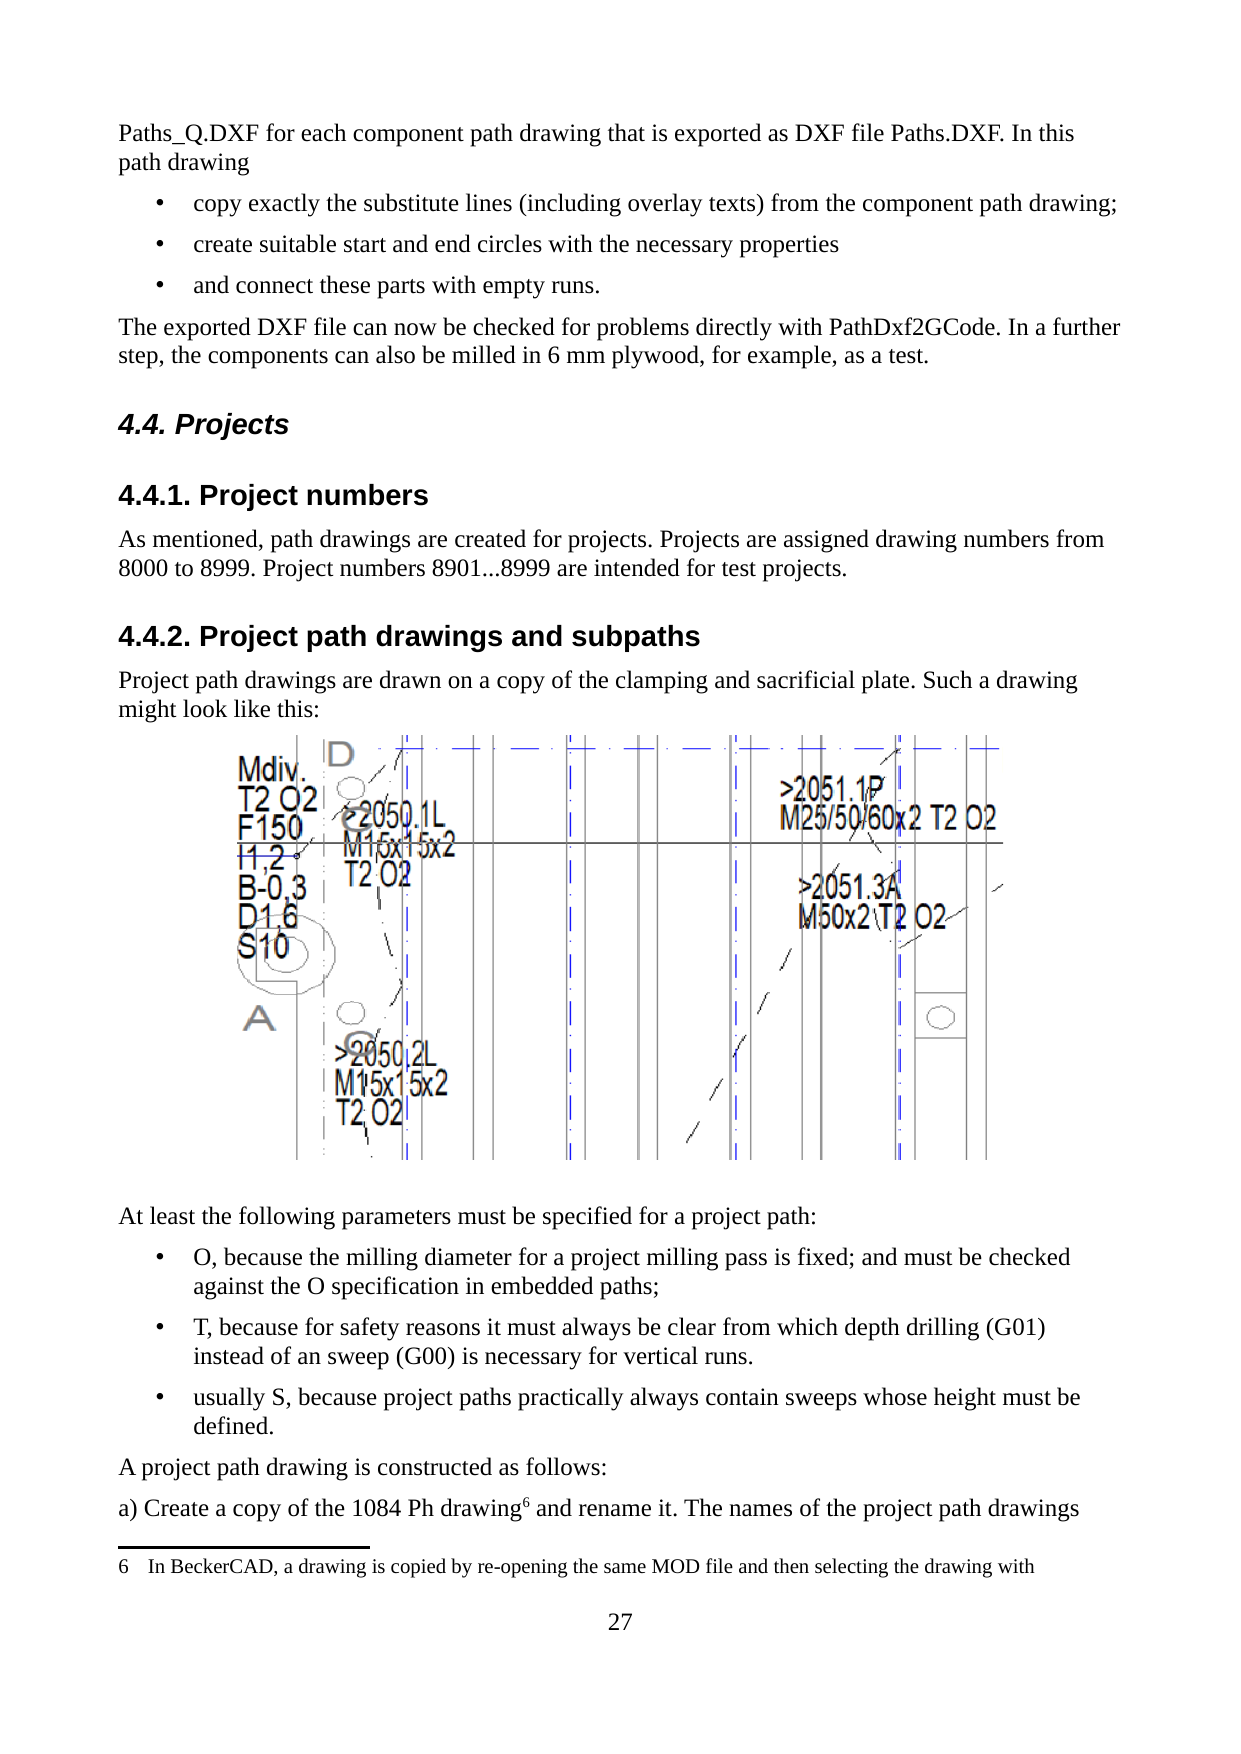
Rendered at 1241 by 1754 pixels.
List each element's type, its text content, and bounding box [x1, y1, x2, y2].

text A project path drawing is constructed as follows: [118, 1452, 1122, 1481]
text Project path drawings are drawn on a copy of the clamping and sacrificial plate. Such a drawing might look like this: [118, 665, 1122, 722]
text The exported DXF file can now be checked for problems directly with PathDxf2GCode. In a further step, the components can also be milled in 6 mm plywood, for example, as a test. [118, 312, 1122, 369]
list T, because for safety reasons it must always be clear from which depth drilling (G01) instead of an sweep (G00) is necessary for vertical runs. [156, 1312, 1122, 1370]
subtitle 4.4.1. Project numbers [118, 478, 1122, 511]
subtitle 4.4. Projects [118, 407, 1122, 440]
text At least the following parameters must be specified for a project path: [118, 1201, 1122, 1230]
list and connect these parts with empty runs. [156, 271, 1122, 299]
text Paths_Q.DXF for each component path drawing that is exported as DXF file Paths.DXF. In this path drawing [118, 118, 1122, 176]
list usually S, because project paths practically always contain sweeps whose height must be defined. [156, 1382, 1122, 1440]
text As mentioned, path drawings are created for projects. Projects are assigned drawing numbers from 8000 to 8999. Project numbers 8901...8999 are intended for test projects. [118, 524, 1122, 581]
list copy exactly the substitute lines (including overlay texts) from the component path drawing; [156, 188, 1122, 217]
text a) Create a copy of the 1084 Ph drawing and rename it. The names of the project path drawings [118, 1493, 1122, 1522]
subtitle 4.4.2. Project path drawings and subpaths [118, 619, 1122, 652]
picture [237, 735, 1004, 1160]
list create suitable start and end circles with the necessary properties [156, 229, 1122, 258]
list O, because the milling diameter for a project milling pass is fixed; and must be checked against the O specification in embedded paths; [156, 1242, 1122, 1300]
text In BeckerCAD, a drawing is copied by re-opening the same MOD file and then selecting the drawing with [118, 1553, 1122, 1578]
